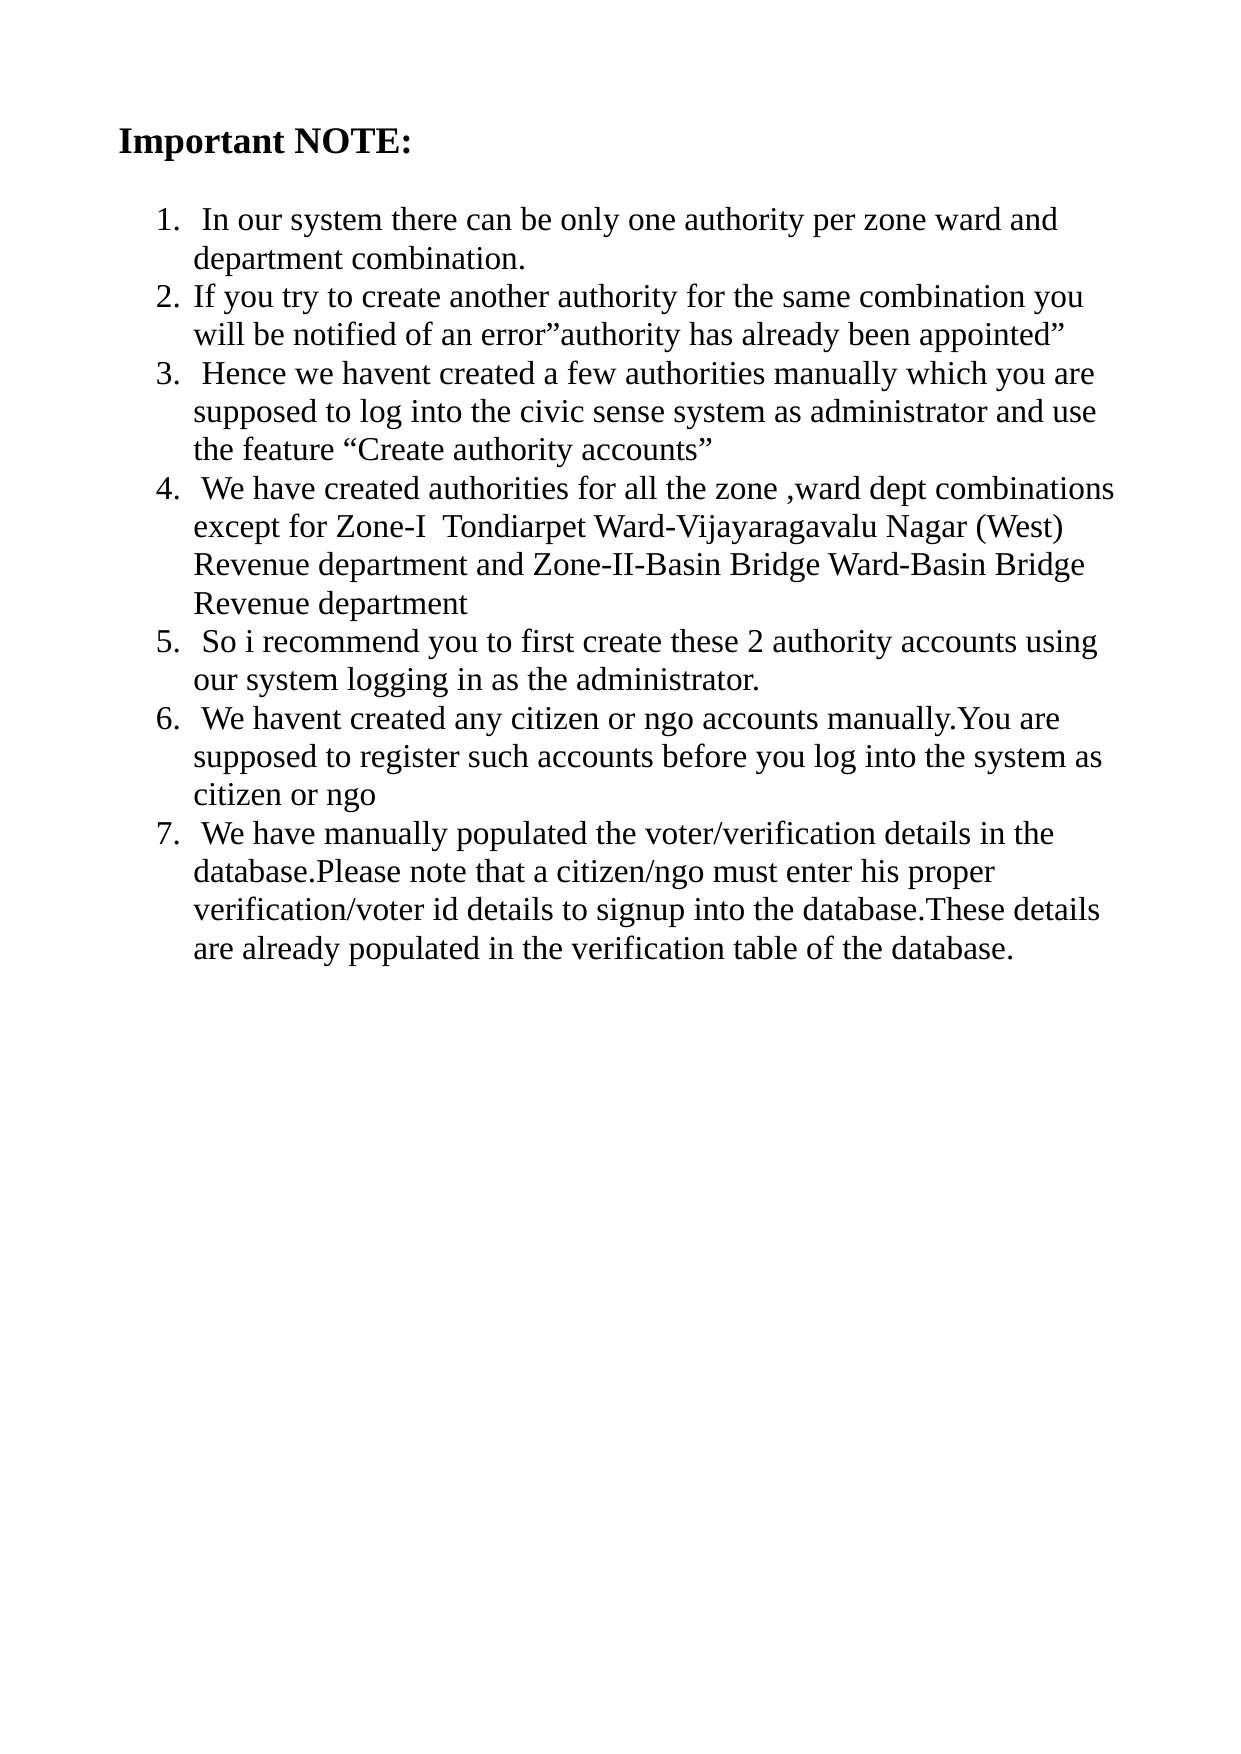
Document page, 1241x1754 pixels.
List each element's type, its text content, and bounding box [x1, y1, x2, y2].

list Hence we havent created a few authorities manually which you are supposed to log into the civic sense system as administrator and use the feature “Create authority accounts” [156, 353, 1122, 468]
list We have manually populated the voter/verification details in the database.Please note that a citizen/ngo must enter his proper verification/voter id details to signup into the database.These details are already populated in the verification table of the database. [156, 813, 1122, 966]
list In our system there can be only one authority per zone ward and department combination. [156, 199, 1122, 276]
list We havent created any citizen or ngo accounts manually.You are supposed to register such accounts before you log into the system as citizen or ngo [156, 698, 1122, 813]
list We have created authorities for all the zone ,ward dept combinations except for Zone-I Tondiarpet Ward-Vijayaragavalu Nagar (West) Revenue department and Zone-II-Basin Bridge Ward-Basin Bridge Revenue department [156, 468, 1122, 621]
list If you try to create another authority for the same combination you will be notified of an error”authority has already been appointed” [156, 276, 1122, 353]
text Important NOTE: [118, 118, 1122, 161]
list So i recommend you to first create these 2 authority accounts using our system logging in as the administrator. [156, 621, 1122, 698]
